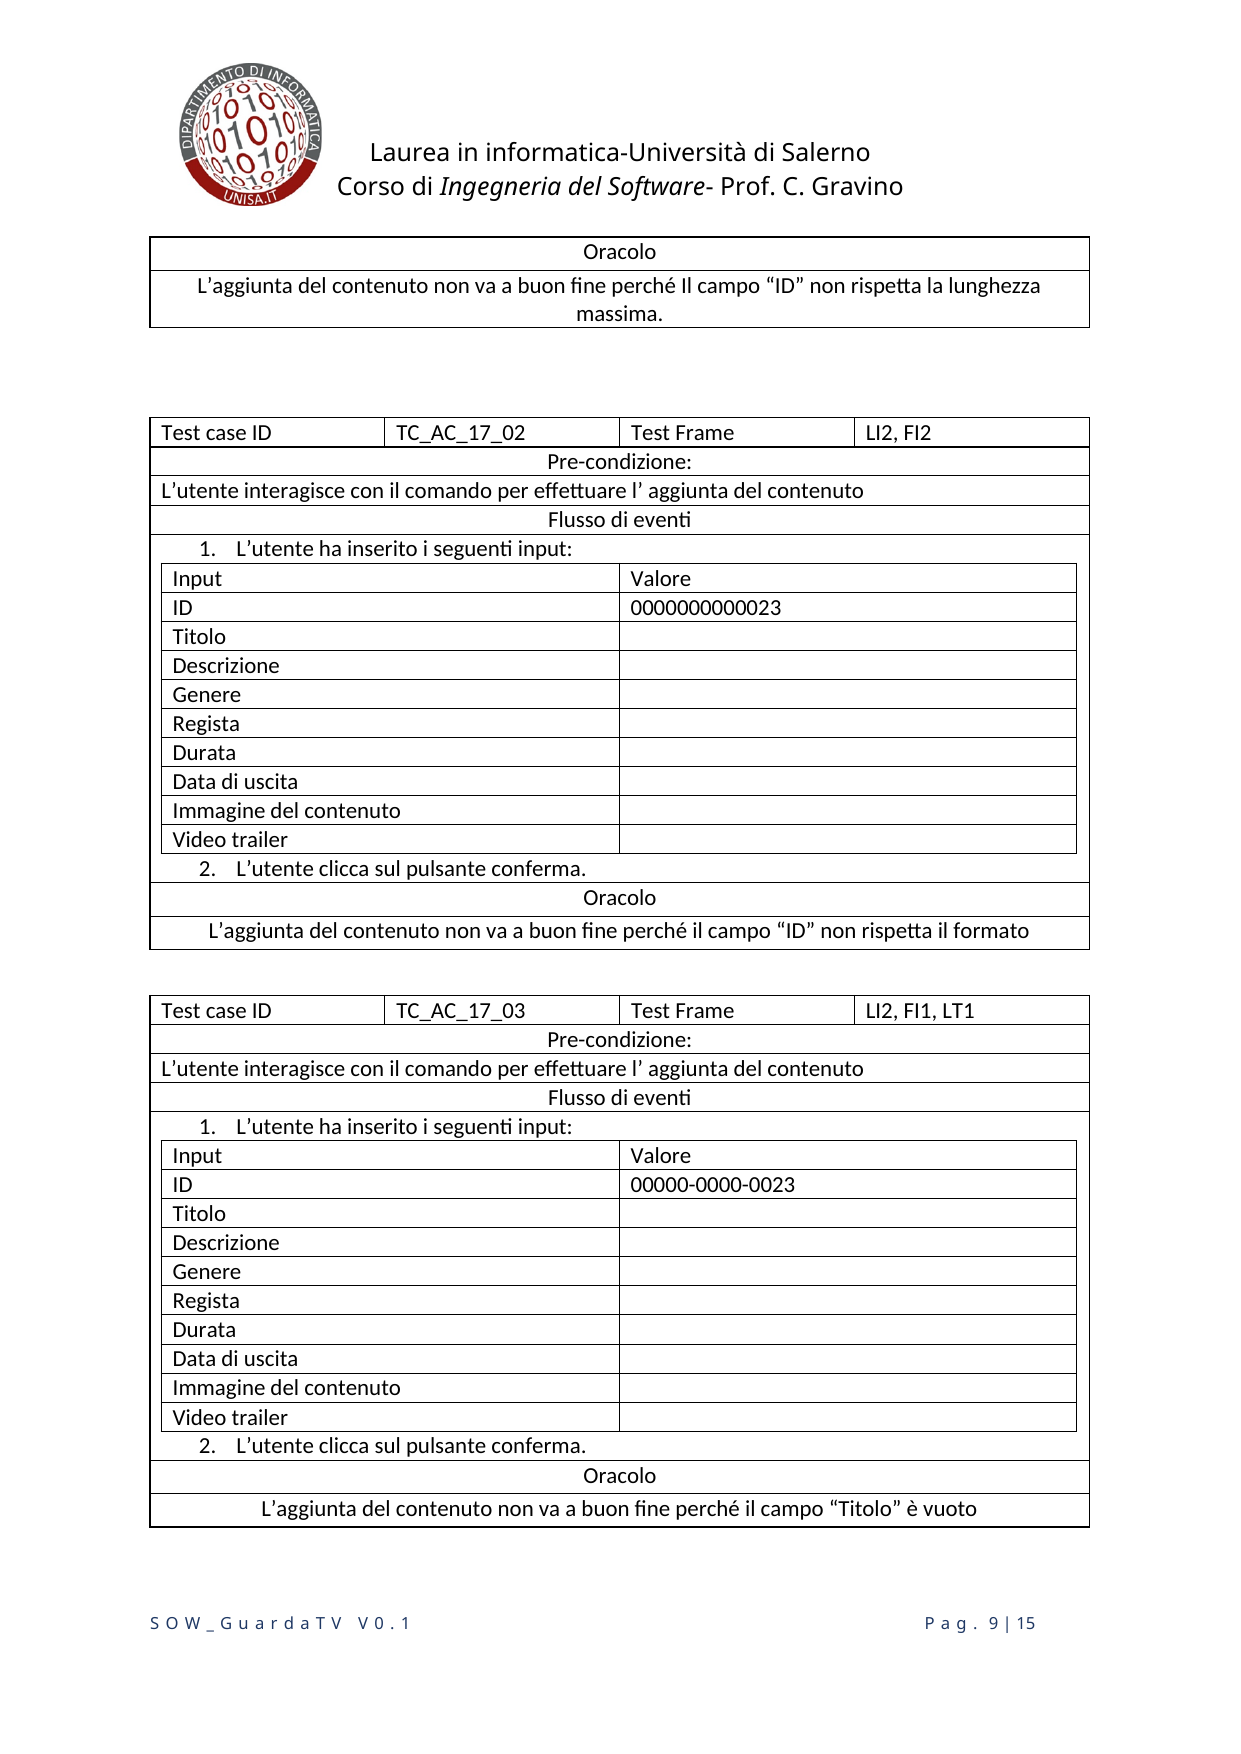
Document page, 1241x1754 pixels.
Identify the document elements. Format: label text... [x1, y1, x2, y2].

table_header Test Frame [620, 996, 854, 1024]
table_cell [620, 767, 1076, 795]
table_cell [620, 709, 1076, 737]
table_header LI2, FI1, LT1 [855, 996, 1089, 1024]
table_cell Immagine del contenuto [162, 1374, 619, 1402]
table_cell Genere [162, 680, 619, 708]
table_cell L’aggiunta del contenuto non va a buon fine perché Il campo “ID” non rispetta la lunghezza massima. [151, 271, 1089, 327]
table_cell Descrizione [162, 651, 619, 679]
table_cell Pre-condizione: [151, 448, 1089, 475]
table_cell Pre-condizione: [151, 1025, 1089, 1053]
table_cell Titolo [162, 1199, 619, 1227]
table_cell [620, 1286, 1076, 1314]
table_cell [620, 738, 1076, 766]
table_cell L’utente ha inserito i seguenti input: L’utente clicca sul pulsante conferma. [151, 535, 1089, 882]
table_cell Durata [162, 1315, 619, 1343]
table_cell Oracolo [151, 1461, 1089, 1493]
table_cell Flusso di eventi [151, 1083, 1089, 1111]
table_cell Oracolo [151, 883, 1089, 916]
table_cell Regista [162, 1286, 619, 1314]
table_cell ID [162, 1170, 619, 1198]
table_cell Data di uscita [162, 1345, 619, 1372]
table_header Input [162, 1141, 619, 1169]
table_header Test Frame [620, 418, 854, 446]
table_header Test case ID [151, 996, 384, 1024]
table_cell 0000000000023 [620, 593, 1076, 621]
table_cell [620, 622, 1076, 650]
table_header TC_AC_17_02 [385, 418, 619, 446]
table_cell [620, 1403, 1076, 1431]
table_cell Flusso di eventi [151, 506, 1089, 533]
table_header Test case ID [151, 418, 384, 446]
table_cell 00000-0000-0023 [620, 1170, 1076, 1198]
table_header TC_AC_17_03 [385, 996, 619, 1024]
table_cell L’utente ha inserito i seguenti input: L’utente clicca sul pulsante conferma. [151, 1112, 1089, 1460]
table_header LI2, FI2 [855, 418, 1089, 446]
table_cell Regista [162, 709, 619, 737]
table_cell [620, 1345, 1076, 1372]
table_cell [620, 651, 1076, 679]
table_cell [620, 1199, 1076, 1227]
table_cell Data di uscita [162, 767, 619, 795]
table_cell Video trailer [162, 825, 619, 853]
table_cell L’aggiunta del contenuto non va a buon fine perché il campo “Titolo” è vuoto [151, 1494, 1089, 1526]
table_cell [620, 680, 1076, 708]
table_cell [620, 1315, 1076, 1343]
table_cell ID [162, 593, 619, 621]
table_cell Immagine del contenuto [162, 796, 619, 824]
table_header Valore [620, 564, 1076, 592]
table_cell Durata [162, 738, 619, 766]
table_cell Descrizione [162, 1228, 619, 1256]
table_cell Video trailer [162, 1403, 619, 1431]
table_cell L’aggiunta del contenuto non va a buon fine perché il campo “ID” non rispetta il formato [151, 917, 1089, 949]
table_header Input [162, 564, 619, 592]
table_cell Titolo [162, 622, 619, 650]
table_cell Oracolo [151, 238, 1089, 270]
table_cell [620, 1374, 1076, 1402]
table_cell Genere [162, 1257, 619, 1285]
table_header Valore [620, 1141, 1076, 1169]
table_cell [620, 825, 1076, 853]
table_cell L’utente interagisce con il comando per effettuare l’ aggiunta del contenuto [151, 1054, 1089, 1082]
table_cell [620, 1257, 1076, 1285]
table_cell [620, 1228, 1076, 1256]
table_cell [620, 796, 1076, 824]
table_cell L’utente interagisce con il comando per effettuare l’ aggiunta del contenuto [151, 476, 1089, 504]
